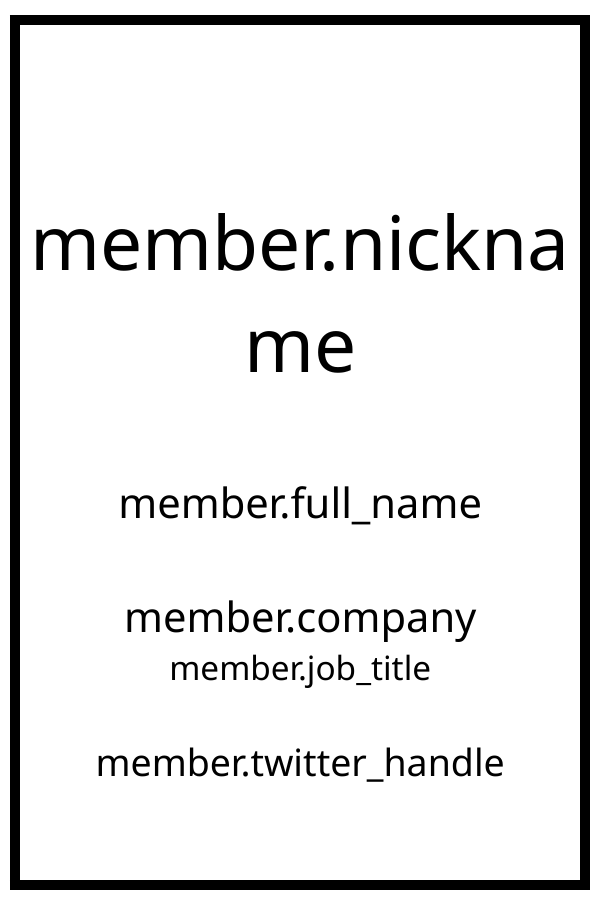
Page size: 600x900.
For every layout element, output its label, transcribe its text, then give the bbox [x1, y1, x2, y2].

table_header member.nickname member.full_name member.company member.job_title member.twitter_handle [20, 25, 580, 880]
